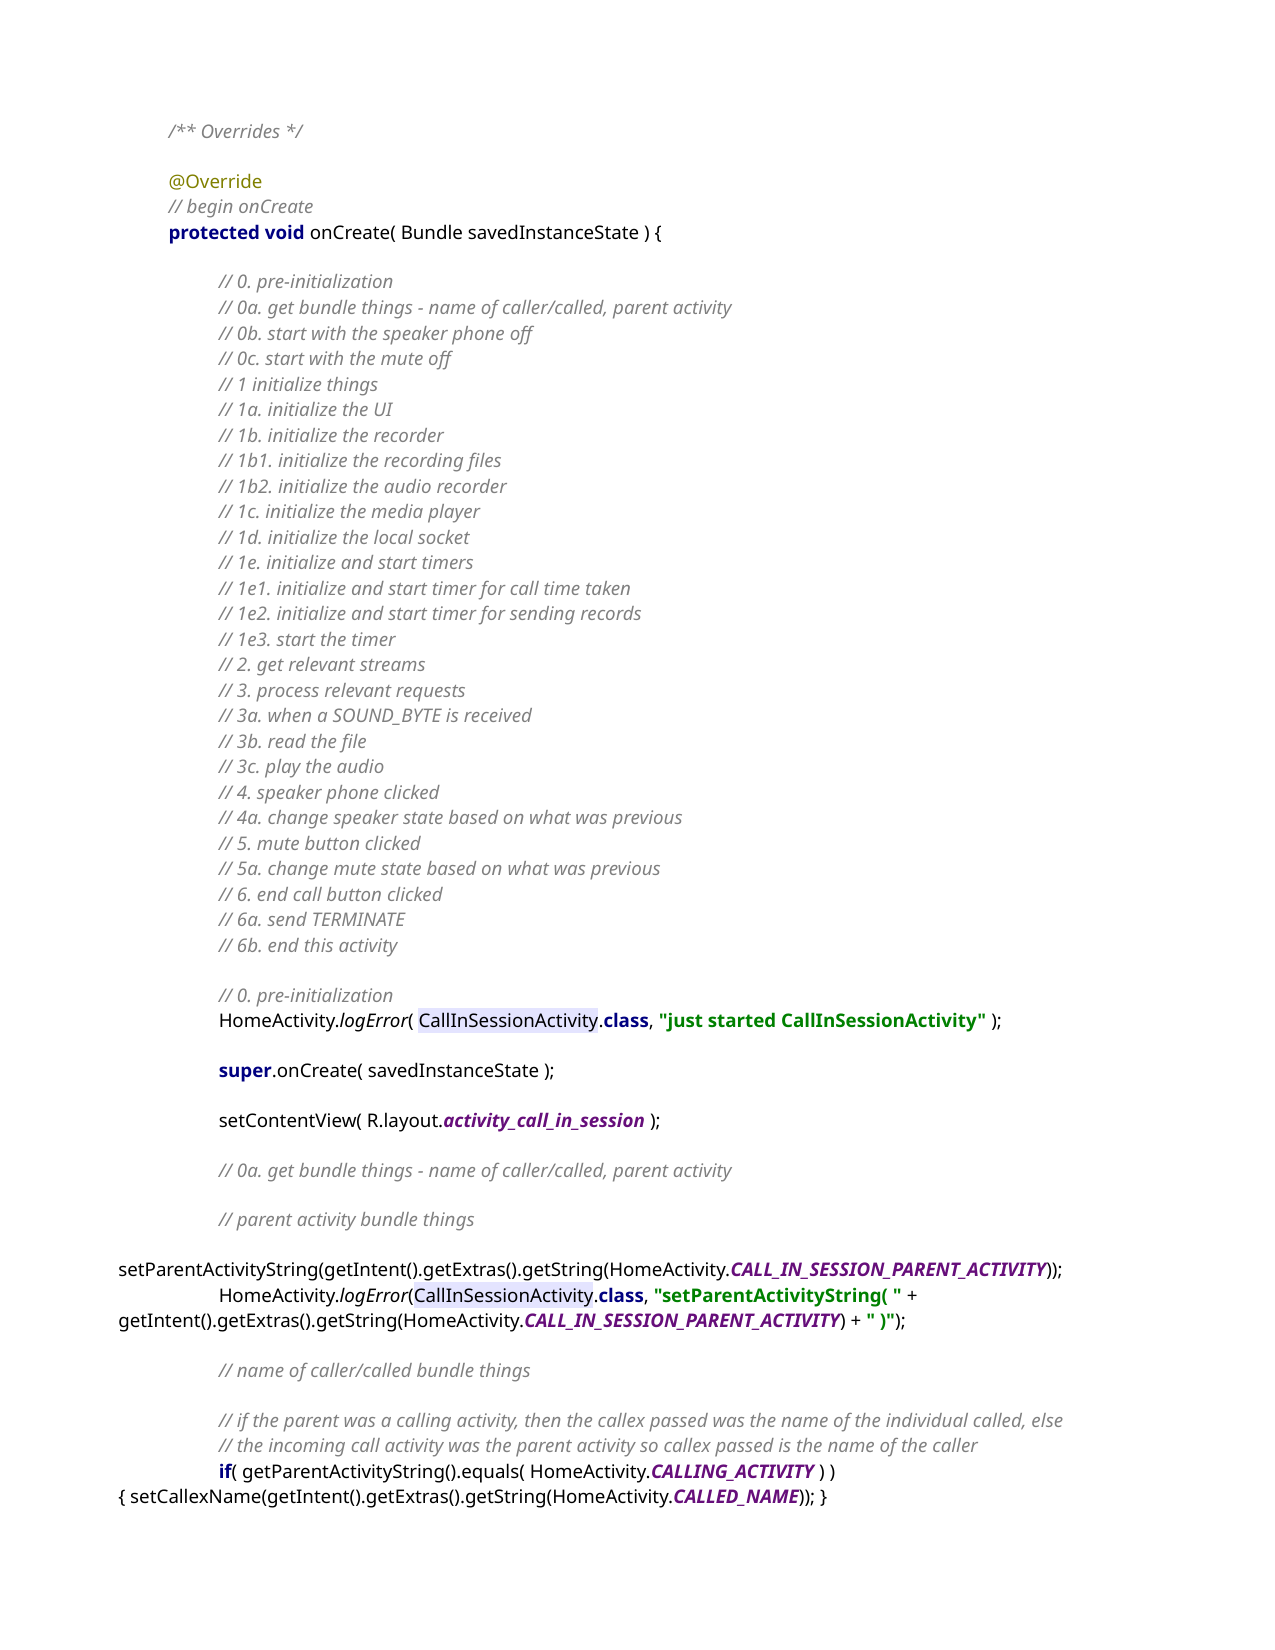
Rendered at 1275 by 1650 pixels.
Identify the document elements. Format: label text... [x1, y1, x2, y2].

text // 1a. initialize the UI [118, 396, 1157, 422]
text // 0c. start with the mute off [118, 345, 1157, 371]
text // 3b. read the file [118, 728, 1157, 754]
text // 6. end call button clicked [118, 881, 1157, 907]
text // 1b1. initialize the recording files [118, 447, 1157, 473]
text // 1e2. initialize and start timer for sending records [118, 601, 1157, 626]
text // 3a. when a SOUND_BYTE is received [118, 703, 1157, 728]
text // 0a. get bundle things - name of caller/called, parent activity [118, 1157, 1157, 1182]
text setContentView( R.layout.activity_call_in_session ); [118, 1107, 1157, 1133]
text // 4. speaker phone clicked [118, 779, 1157, 805]
text // 6a. send TERMINATE [118, 907, 1157, 932]
text // 1b2. initialize the audio recorder [118, 473, 1157, 498]
text @Override [118, 168, 1157, 193]
text // begin onCreate [118, 193, 1157, 219]
text // 1 initialize things [118, 371, 1157, 396]
text if( getParentActivityString().equals( HomeActivity.CALLING_ACTIVITY ) ) { setCallexName(getIntent().getExtras().getString(HomeActivity.CALLED_NAME)); } [118, 1458, 1157, 1509]
text setParentActivityString(getIntent().getExtras().getString(HomeActivity.CALL_IN_SESSION_PARENT_ACTIVITY)); [118, 1232, 1157, 1282]
text // 2. get relevant streams [118, 652, 1157, 677]
text // 6b. end this activity [118, 932, 1157, 958]
text protected void onCreate( Bundle savedInstanceState ) { [118, 219, 1157, 244]
text // 0. pre-initialization [118, 982, 1157, 1008]
text // 3c. play the audio [118, 754, 1157, 779]
text // 0b. start with the speaker phone off [118, 320, 1157, 345]
text // 5. mute button clicked [118, 830, 1157, 856]
text // 5a. change mute state based on what was previous [118, 856, 1157, 881]
text // 1b. initialize the recorder [118, 422, 1157, 447]
text // 1e3. start the timer [118, 626, 1157, 652]
text super.onCreate( savedInstanceState ); [118, 1057, 1157, 1083]
text // 4a. change speaker state based on what was previous [118, 805, 1157, 830]
text // if the parent was a calling activity, then the callex passed was the name of the individual called, else [118, 1407, 1157, 1433]
text // 0. pre-initialization [118, 269, 1157, 294]
text /** Overrides */ [118, 118, 1157, 144]
text // 1e1. initialize and start timer for call time taken [118, 575, 1157, 601]
text HomeActivity.logError( CallInSessionActivity.class, "just started CallInSessionActivity" ); [118, 1008, 1157, 1033]
text // 1e. initialize and start timers [118, 549, 1157, 575]
text // 1d. initialize the local socket [118, 524, 1157, 549]
text // 1c. initialize the media player [118, 498, 1157, 524]
text // 3. process relevant requests [118, 677, 1157, 703]
text // the incoming call activity was the parent activity so callex passed is the name of the caller [118, 1433, 1157, 1458]
text // 0a. get bundle things - name of caller/called, parent activity [118, 294, 1157, 320]
text // name of caller/called bundle things [118, 1357, 1157, 1383]
text HomeActivity.logError(CallInSessionActivity.class, "setParentActivityString( " + getIntent().getExtras().getString(HomeActivity.CALL_IN_SESSION_PARENT_ACTIVITY) + " )"); [118, 1282, 1157, 1333]
text // parent activity bundle things [118, 1207, 1157, 1232]
